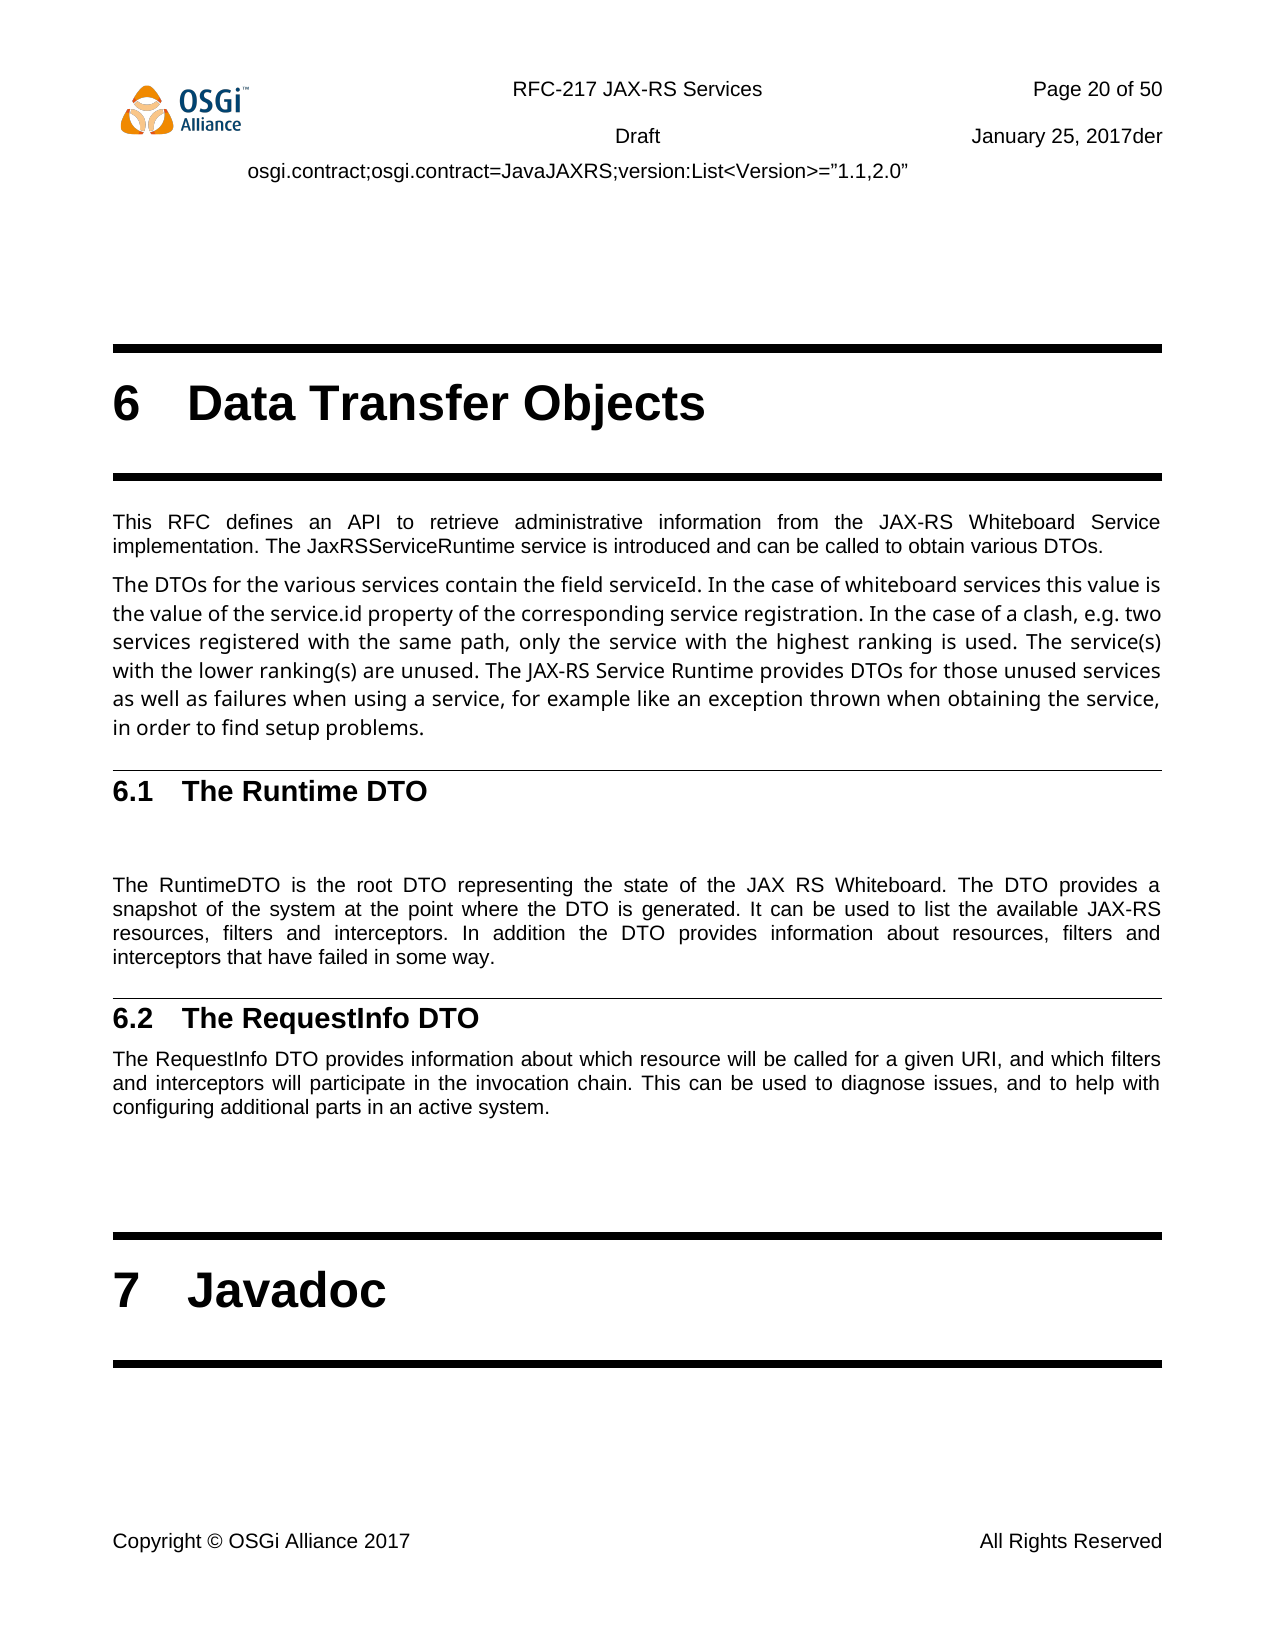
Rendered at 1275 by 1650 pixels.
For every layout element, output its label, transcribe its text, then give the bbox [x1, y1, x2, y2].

subtitle Data Transfer Objects [112, 345, 1162, 481]
text osgi.contract;osgi.contract=JavaJAXRS;version:List<Version>=”1.1,2.0” [247, 159, 1162, 183]
text The DTOs for the various services contain the field serviceId. In the case of whiteboard services this value is the value of the service.id property of the corresponding service registration. In the case of a clash, e.g. two services registered with the same path, only the service with the highest ranking is used. The service(s) with the lower ranking(s) are unused. The JAX-RS Service Runtime provides DTOs for those unused services as well as failures when using a service, for example like an exception thrown when obtaining the service, in order to find setup problems. [112, 571, 1162, 741]
text The RuntimeDTO is the root DTO representing the state of the JAX RS Whiteboard. The DTO provides a snapshot of the system at the point where the DTO is generated. It can be used to list the available JAX-RS resources, filters and interceptors. In addition the DTO provides information about resources, filters and interceptors that have failed in some way. [112, 873, 1162, 969]
subtitle The RequestInfo DTO [112, 999, 1162, 1035]
subtitle Javadoc [112, 1233, 1162, 1368]
text This RFC defines an API to retrieve administrative information from the JAX-RS Whiteboard Service implementation. The JaxRSServiceRuntime service is introduced and can be called to obtain various DTOs. [112, 510, 1162, 558]
text The RequestInfo DTO provides information about which resource will be called for a given URI, and which filters and interceptors will participate in the invocation chain. This can be used to diagnose issues, and to help with configuring additional parts in an active system. [112, 1047, 1162, 1119]
subtitle The Runtime DTO [112, 771, 1162, 807]
picture [113, 78, 257, 142]
